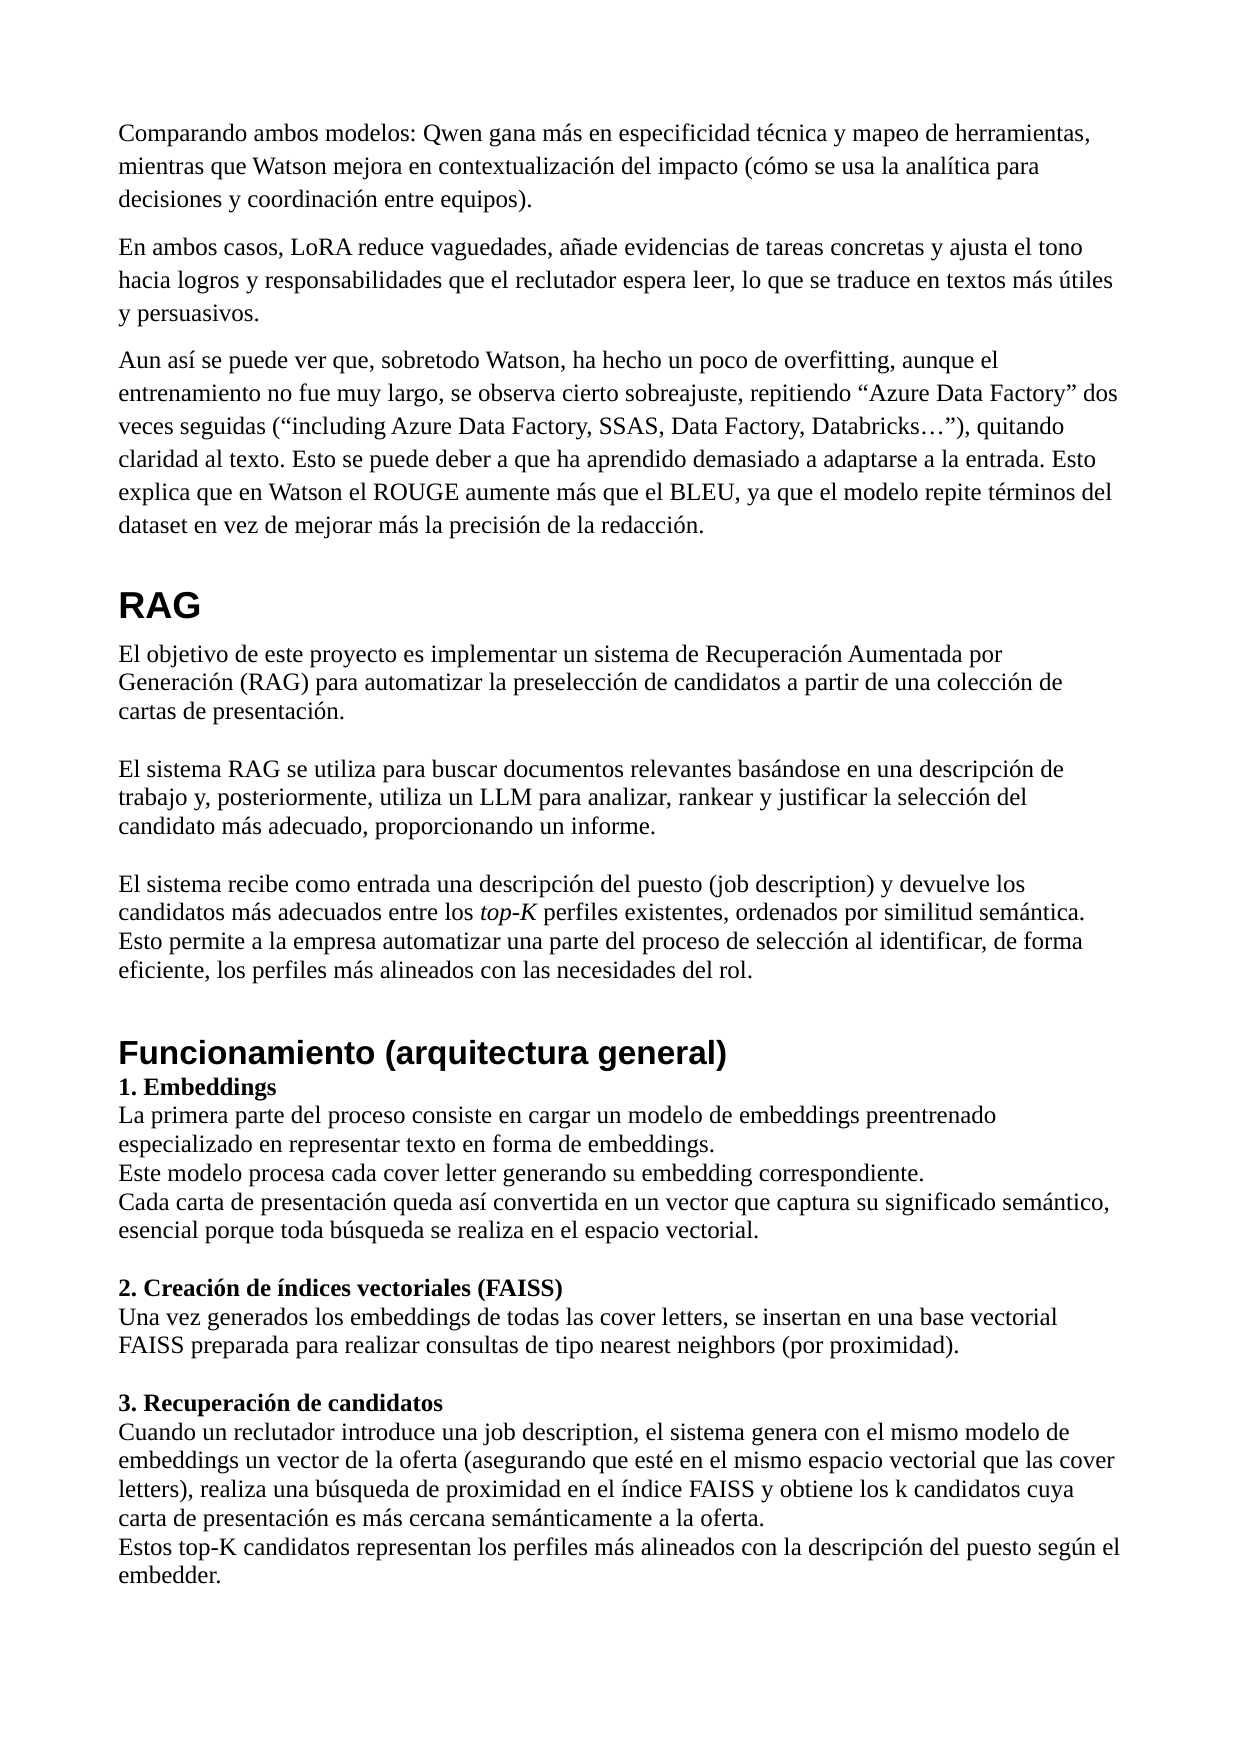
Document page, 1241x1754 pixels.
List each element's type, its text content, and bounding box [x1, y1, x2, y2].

text El objetivo de este proyecto es implementar un sistema de Recuperación Aumentada por Generación (RAG) para automatizar la preselección de candidatos a partir de una colección de cartas de presentación. [118, 639, 1122, 725]
text Cada carta de presentación queda así convertida en un vector que captura su significado semántico, esencial porque toda búsqueda se realiza en el espacio vectorial. [118, 1187, 1122, 1244]
text En ambos casos, LoRA reduce vaguedades, añade evidencias de tareas concretas y ajusta el tono hacia logros y responsabilidades que el reclutador espera leer, lo que se traduce en textos más útiles y persuasivos. [118, 232, 1122, 327]
text 1. Embeddings [118, 1072, 1122, 1101]
text La primera parte del proceso consiste en cargar un modelo de embeddings preentrenado especializado en representar texto en forma de embeddings. Este modelo procesa cada cover letter generando su embedding correspondiente. [118, 1101, 1122, 1187]
subtitle Funcionamiento (arquitectura general) [118, 1033, 1122, 1072]
text Estos top-K candidatos representan los perfiles más alineados con la descripción del puesto según el embedder. [118, 1532, 1122, 1589]
text 2. Creación de índices vectoriales (FAISS) [118, 1273, 1122, 1302]
text El sistema recibe como entrada una descripción del puesto (job description) y devuelve los candidatos más adecuados entre los top-K perfiles existentes, ordenados por similitud semántica. Esto permite a la empresa automatizar una parte del proceso de selección al identificar, de forma eficiente, los perfiles más alineados con las necesidades del rol. [118, 869, 1122, 984]
text 3. Recuperación de candidatos [118, 1388, 1122, 1417]
subtitle RAG [118, 583, 1122, 626]
text Aun así se puede ver que, sobretodo Watson, ha hecho un poco de overfitting, aunque el entrenamiento no fue muy largo, se observa cierto sobreajuste, repitiendo “Azure Data Factory” dos veces seguidas (“including Azure Data Factory, SSAS, Data Factory, Databricks…”), quitando claridad al texto. Esto se puede deber a que ha aprendido demasiado a adaptarse a la entrada. Esto explica que en Watson el ROUGE aumente más que el BLEU, ya que el modelo repite términos del dataset en vez de mejorar más la precisión de la redacción. [118, 345, 1122, 539]
text Una vez generados los embeddings de todas las cover letters, se insertan en una base vectorial FAISS preparada para realizar consultas de tipo nearest neighbors (por proximidad). [118, 1302, 1122, 1359]
text Cuando un reclutador introduce una job description, el sistema genera con el mismo modelo de embeddings un vector de la oferta (asegurando que esté en el mismo espacio vectorial que las cover letters), realiza una búsqueda de proximidad en el índice FAISS y obtiene los k candidatos cuya carta de presentación es más cercana semánticamente a la oferta. [118, 1417, 1122, 1532]
text Comparando ambos modelos: Qwen gana más en especificidad técnica y mapeo de herramientas, mientras que Watson mejora en contextualización del impacto (cómo se usa la analítica para decisiones y coordinación entre equipos). [118, 118, 1122, 213]
text El sistema RAG se utiliza para buscar documentos relevantes basándose en una descripción de trabajo y, posteriormente, utiliza un LLM para analizar, rankear y justificar la selección del candidato más adecuado, proporcionando un informe. [118, 754, 1122, 840]
